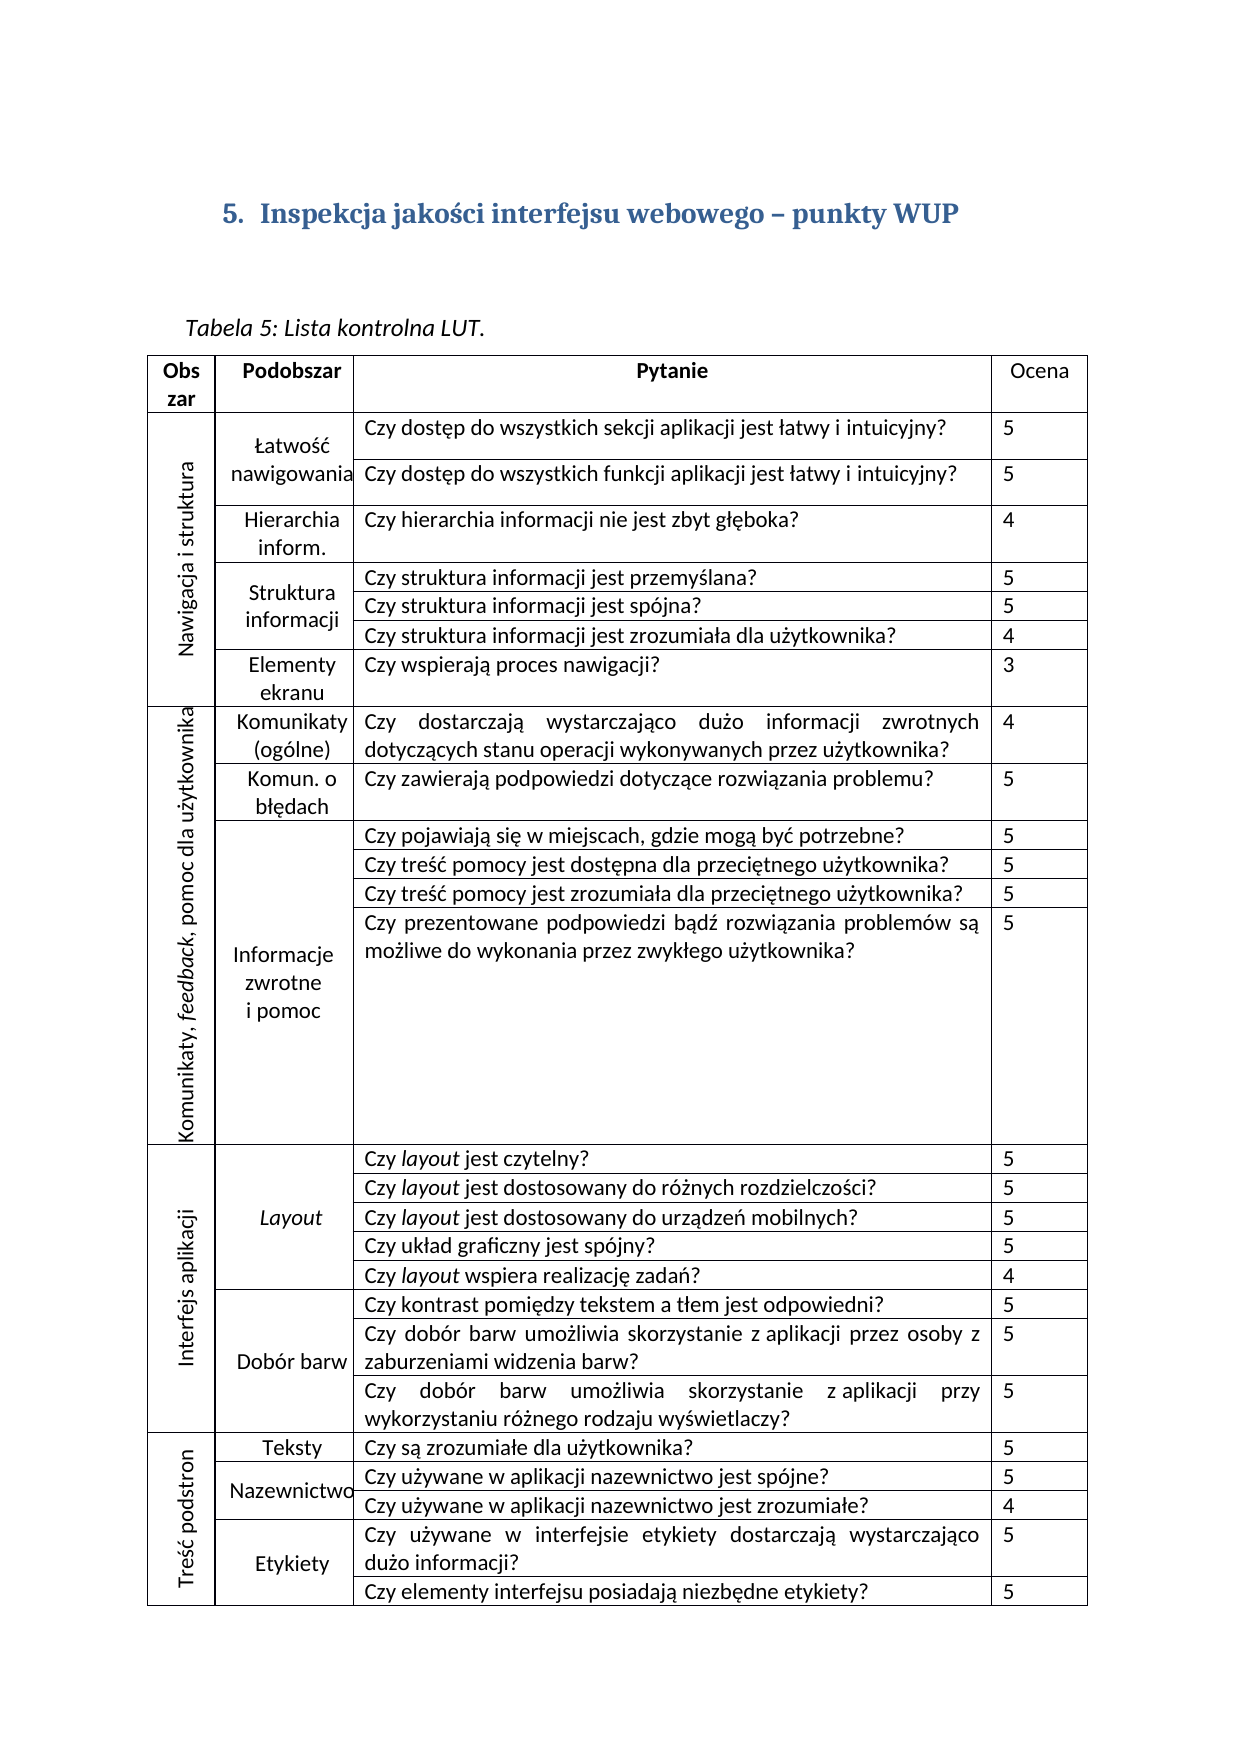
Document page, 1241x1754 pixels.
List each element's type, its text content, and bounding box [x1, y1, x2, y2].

table_cell Nawigacja i struktura [148, 413, 214, 706]
table_cell Layout [216, 1145, 353, 1289]
table_cell Czy struktura informacji jest przemyślana? [354, 563, 991, 591]
table_header Ocena [992, 356, 1087, 412]
table_cell 5 [992, 1232, 1087, 1260]
table_cell 5 [992, 821, 1087, 849]
table_cell 3 [992, 650, 1087, 706]
table_cell Elementy ekranu [216, 650, 353, 706]
table_cell Czy zawierają podpowiedzi dotyczące rozwiązania problemu? [354, 764, 991, 820]
table_cell Czy dobór barw umożliwia skorzystanie z aplikacji przez osoby z zaburzeniami widzenia barw? [354, 1319, 991, 1375]
table_cell Treść podstron [148, 1433, 214, 1605]
table_cell Czy layout wspiera realizację zadań? [354, 1261, 991, 1289]
table_header Obszar [148, 356, 214, 412]
table_cell Czy layout jest czytelny? [354, 1145, 991, 1172]
table_cell Czy układ graficzny jest spójny? [354, 1232, 991, 1260]
table_cell Czy struktura informacji jest spójna? [354, 592, 991, 620]
table_cell Czy dostęp do wszystkich funkcji aplikacji jest łatwy i intuicyjny? [354, 460, 991, 504]
table_cell Czy elementy interfejsu posiadają niezbędne etykiety? [354, 1577, 991, 1605]
table_cell Czy hierarchia informacji nie jest zbyt głęboka? [354, 506, 991, 562]
table_header Podobszar [216, 356, 353, 412]
table_cell Czy kontrast pomiędzy tekstem a tłem jest odpowiedni? [354, 1290, 991, 1318]
table_cell 5 [992, 413, 1087, 458]
table_cell Czy prezentowane podpowiedzi bądź rozwiązania problemów są możliwe do wykonania przez zwykłego użytkownika? [354, 908, 991, 1143]
table_cell Czy layout jest dostosowany do urządzeń mobilnych? [354, 1203, 991, 1231]
table_cell Hierarchia inform. [216, 506, 353, 562]
table_cell 5 [992, 1319, 1087, 1375]
table_cell 5 [992, 850, 1087, 878]
text Tabela 5: Lista kontrolna LUT. [148, 312, 1093, 343]
table_cell 5 [992, 1145, 1087, 1172]
table_cell 5 [992, 1376, 1087, 1432]
table_cell 5 [992, 908, 1087, 1143]
table_cell Czy dostarczają wystarczająco dużo informacji zwrotnych dotyczących stanu operacji wykonywanych przez użytkownika? [354, 707, 991, 763]
table_cell Komunikaty, feedback, pomoc dla użytkownika [148, 707, 214, 1143]
table_cell 4 [992, 1491, 1087, 1519]
table_cell 5 [992, 1174, 1087, 1202]
table_cell 5 [992, 1520, 1087, 1576]
table_cell Czy treść pomocy jest dostępna dla przeciętnego użytkownika? [354, 850, 991, 878]
table_cell Czy dostęp do wszystkich sekcji aplikacji jest łatwy i intuicyjny? [354, 413, 991, 458]
table_cell Czy pojawiają się w miejscach, gdzie mogą być potrzebne? [354, 821, 991, 849]
table_cell Czy struktura informacji jest zrozumiała dla użytkownika? [354, 621, 991, 649]
table_cell 5 [992, 1433, 1087, 1461]
table_cell 5 [992, 592, 1087, 620]
table_cell Czy są zrozumiałe dla użytkownika? [354, 1433, 991, 1461]
table_cell Teksty [216, 1433, 353, 1461]
table_cell Czy używane w aplikacji nazewnictwo jest zrozumiałe? [354, 1491, 991, 1519]
table_cell 4 [992, 506, 1087, 562]
table_cell Dobór barw [216, 1290, 353, 1432]
table_cell Informacje zwrotne i pomoc [216, 821, 353, 1143]
table_cell 4 [992, 707, 1087, 763]
table_cell Nazewnictwo [216, 1462, 353, 1519]
subtitle Inspekcja jakości interfejsu webowego – punkty WUP [222, 198, 1093, 231]
table_cell 4 [992, 1261, 1087, 1289]
table_cell 5 [992, 563, 1087, 591]
table_cell Etykiety [216, 1520, 353, 1605]
table_cell 5 [992, 1290, 1087, 1318]
table_cell 4 [992, 621, 1087, 649]
table_cell 5 [992, 1203, 1087, 1231]
table_header Pytanie [354, 356, 991, 412]
table_cell Czy używane w interfejsie etykiety dostarczają wystarczająco dużo informacji? [354, 1520, 991, 1576]
table_cell 5 [992, 1577, 1087, 1605]
table_cell Czy treść pomocy jest zrozumiała dla przeciętnego użytkownika? [354, 879, 991, 907]
table_cell Struktura informacji [216, 563, 353, 649]
table_cell 5 [992, 460, 1087, 504]
table_cell Komunikaty (ogólne) [216, 707, 353, 763]
table_cell Czy dobór barw umożliwia skorzystanie z aplikacji przy wykorzystaniu różnego rodzaju wyświetlaczy? [354, 1376, 991, 1432]
table_cell Komun. o błędach [216, 764, 353, 820]
table_cell Czy wspierają proces nawigacji? [354, 650, 991, 706]
table_cell Interfejs aplikacji [148, 1145, 214, 1432]
table_cell Łatwość nawigowania [216, 413, 353, 504]
table_cell Czy layout jest dostosowany do różnych rozdzielczości? [354, 1174, 991, 1202]
table_cell 5 [992, 764, 1087, 820]
table_cell Czy używane w aplikacji nazewnictwo jest spójne? [354, 1462, 991, 1490]
table_cell 5 [992, 879, 1087, 907]
table_cell 5 [992, 1462, 1087, 1490]
